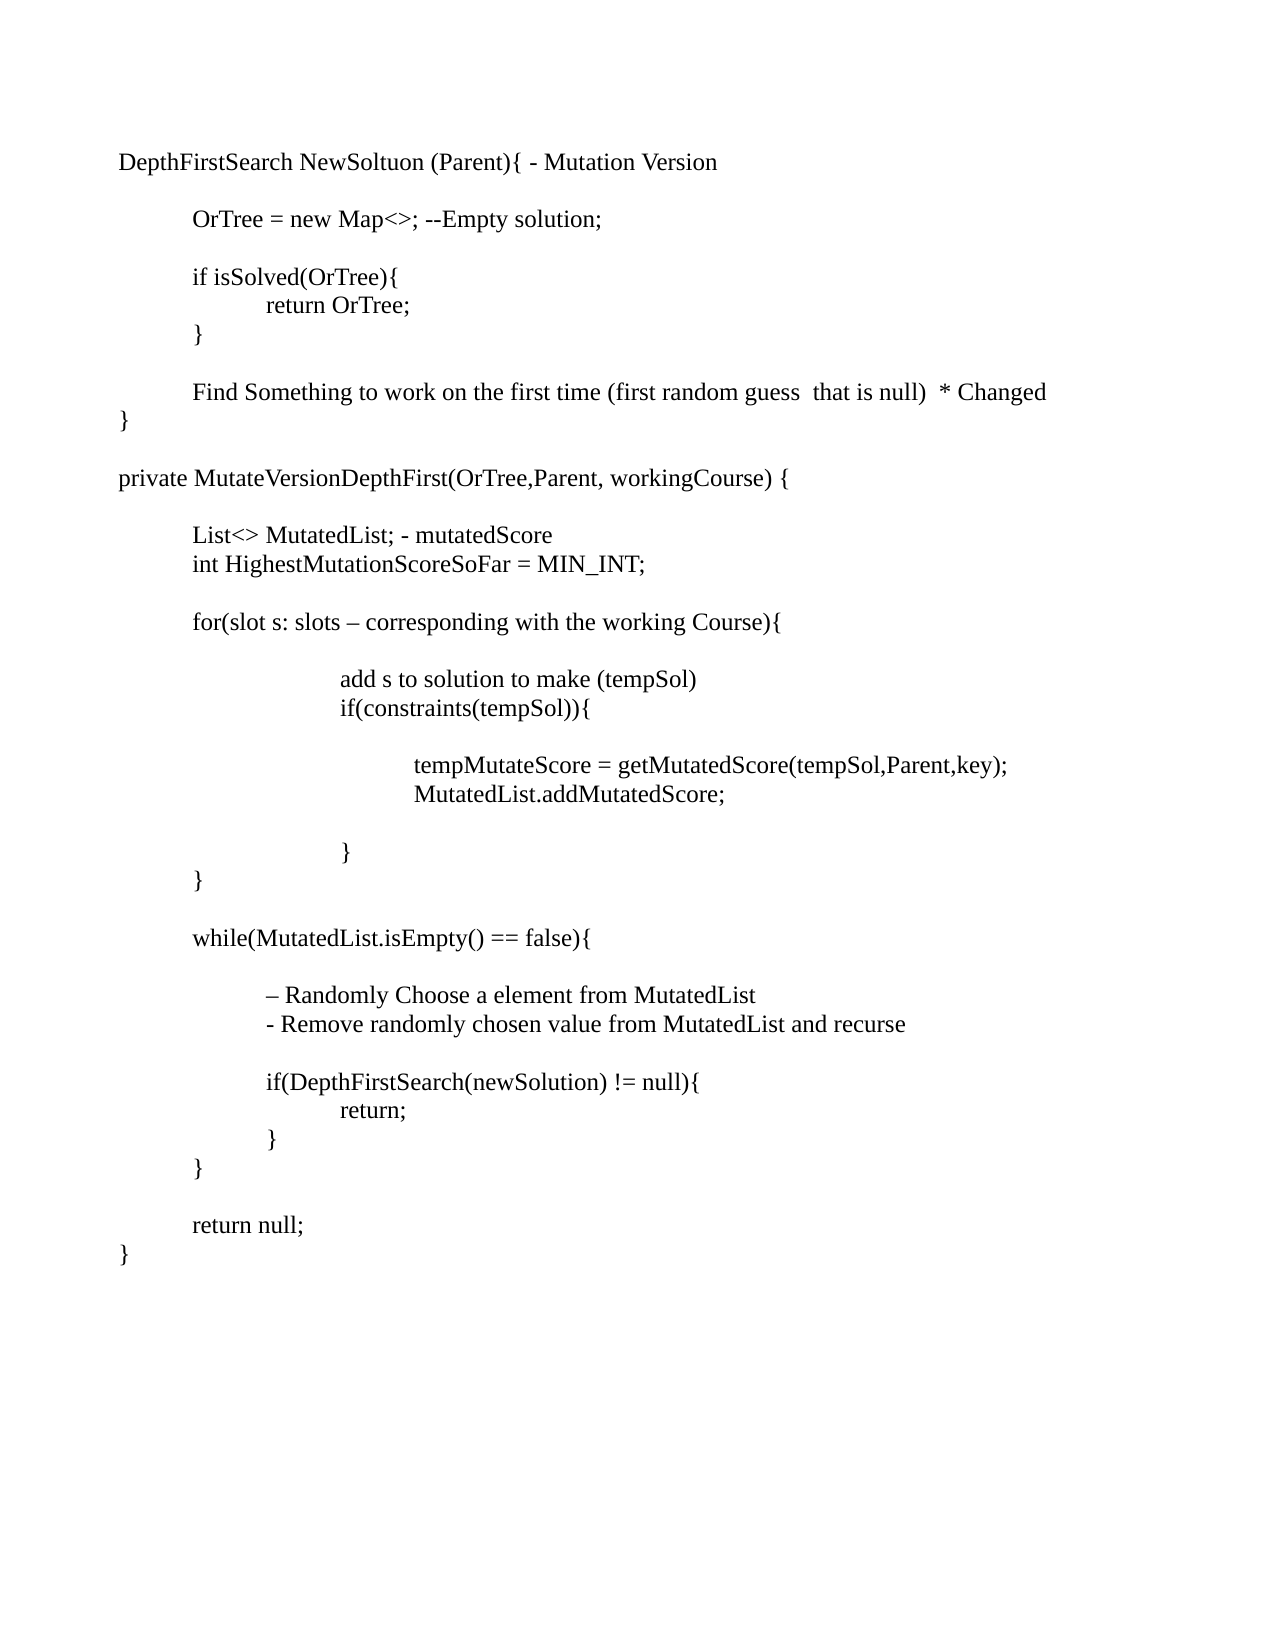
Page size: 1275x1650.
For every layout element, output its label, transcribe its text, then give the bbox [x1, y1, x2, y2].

text add s to solution to make (tempSol) [118, 664, 1157, 693]
text } [118, 866, 1157, 894]
text int HighestMutationScoreSoFar = MIN_INT; [118, 549, 1157, 578]
text return OrTree; [118, 291, 1157, 319]
text DepthFirstSearch NewSoltuon (Parent){ - Mutation Version [118, 147, 1157, 176]
text return null; [118, 1211, 1157, 1239]
text private MutateVersionDepthFirst(OrTree,Parent, workingCourse) { [118, 463, 1157, 492]
text List<> MutatedList; - mutatedScore [118, 521, 1157, 549]
text } [118, 837, 1157, 866]
text } } [118, 1124, 1157, 1182]
text if isSolved(OrTree){ [118, 262, 1157, 291]
text Find Something to work on the first time (first random guess that is null) * Changed [118, 377, 1157, 406]
text for(slot s: slots – corresponding with the working Course){ [118, 607, 1157, 636]
text return; [118, 1096, 1157, 1124]
text } [118, 406, 1157, 434]
text – Randomly Choose a element from MutatedList [118, 981, 1157, 1009]
text tempMutateScore = getMutatedScore(tempSol,Parent,key); [118, 751, 1157, 779]
text while(MutatedList.isEmpty() == false){ [118, 923, 1157, 952]
text - Remove randomly chosen value from MutatedList and recurse [118, 1009, 1157, 1038]
text } [118, 1239, 1157, 1268]
text MutatedList.addMutatedScore; [118, 779, 1157, 808]
text } [118, 319, 1157, 348]
text if(constraints(tempSol)){ [118, 693, 1157, 722]
text OrTree = new Map<>; --Empty solution; [118, 204, 1157, 233]
text if(DepthFirstSearch(newSolution) != null){ [118, 1067, 1157, 1096]
